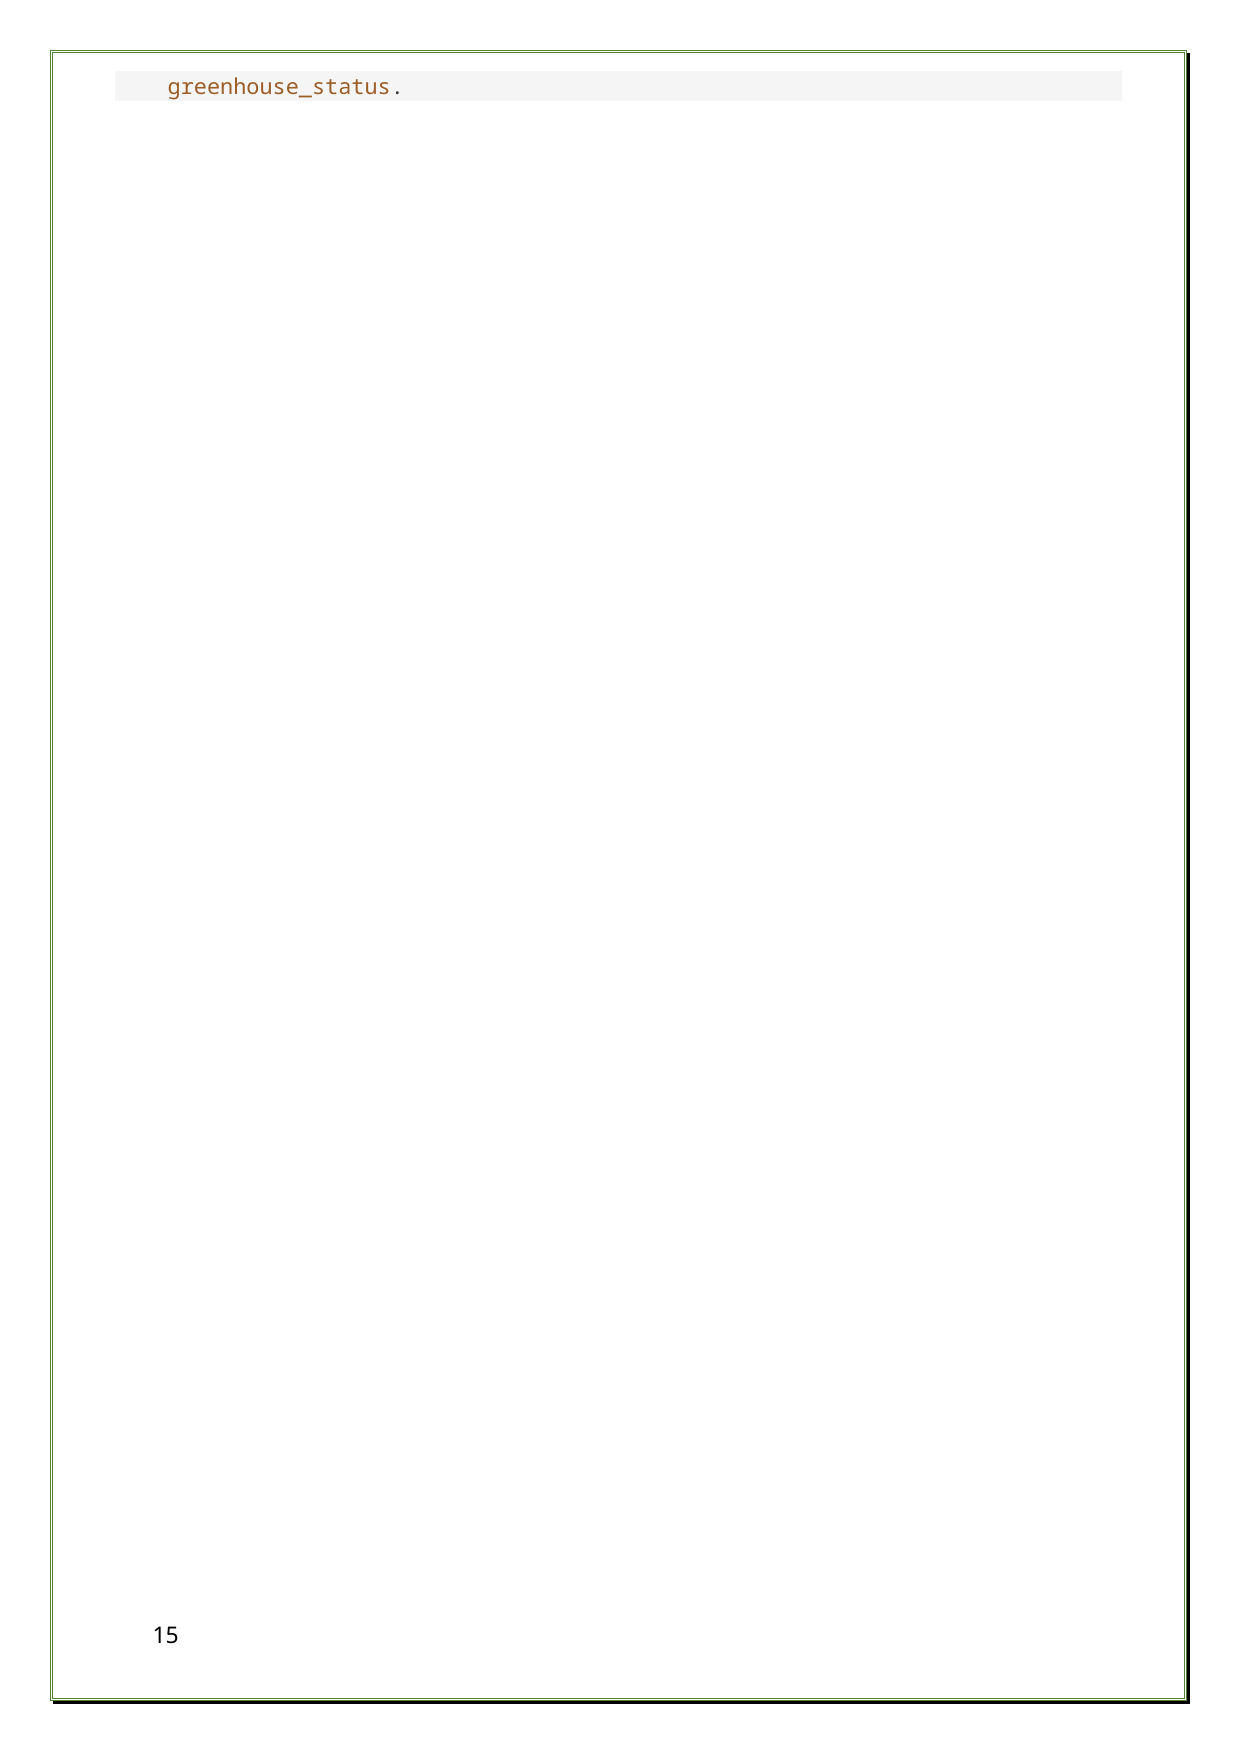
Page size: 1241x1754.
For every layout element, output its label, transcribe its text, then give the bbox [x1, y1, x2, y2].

text greenhouse_status. [115, 71, 1122, 101]
